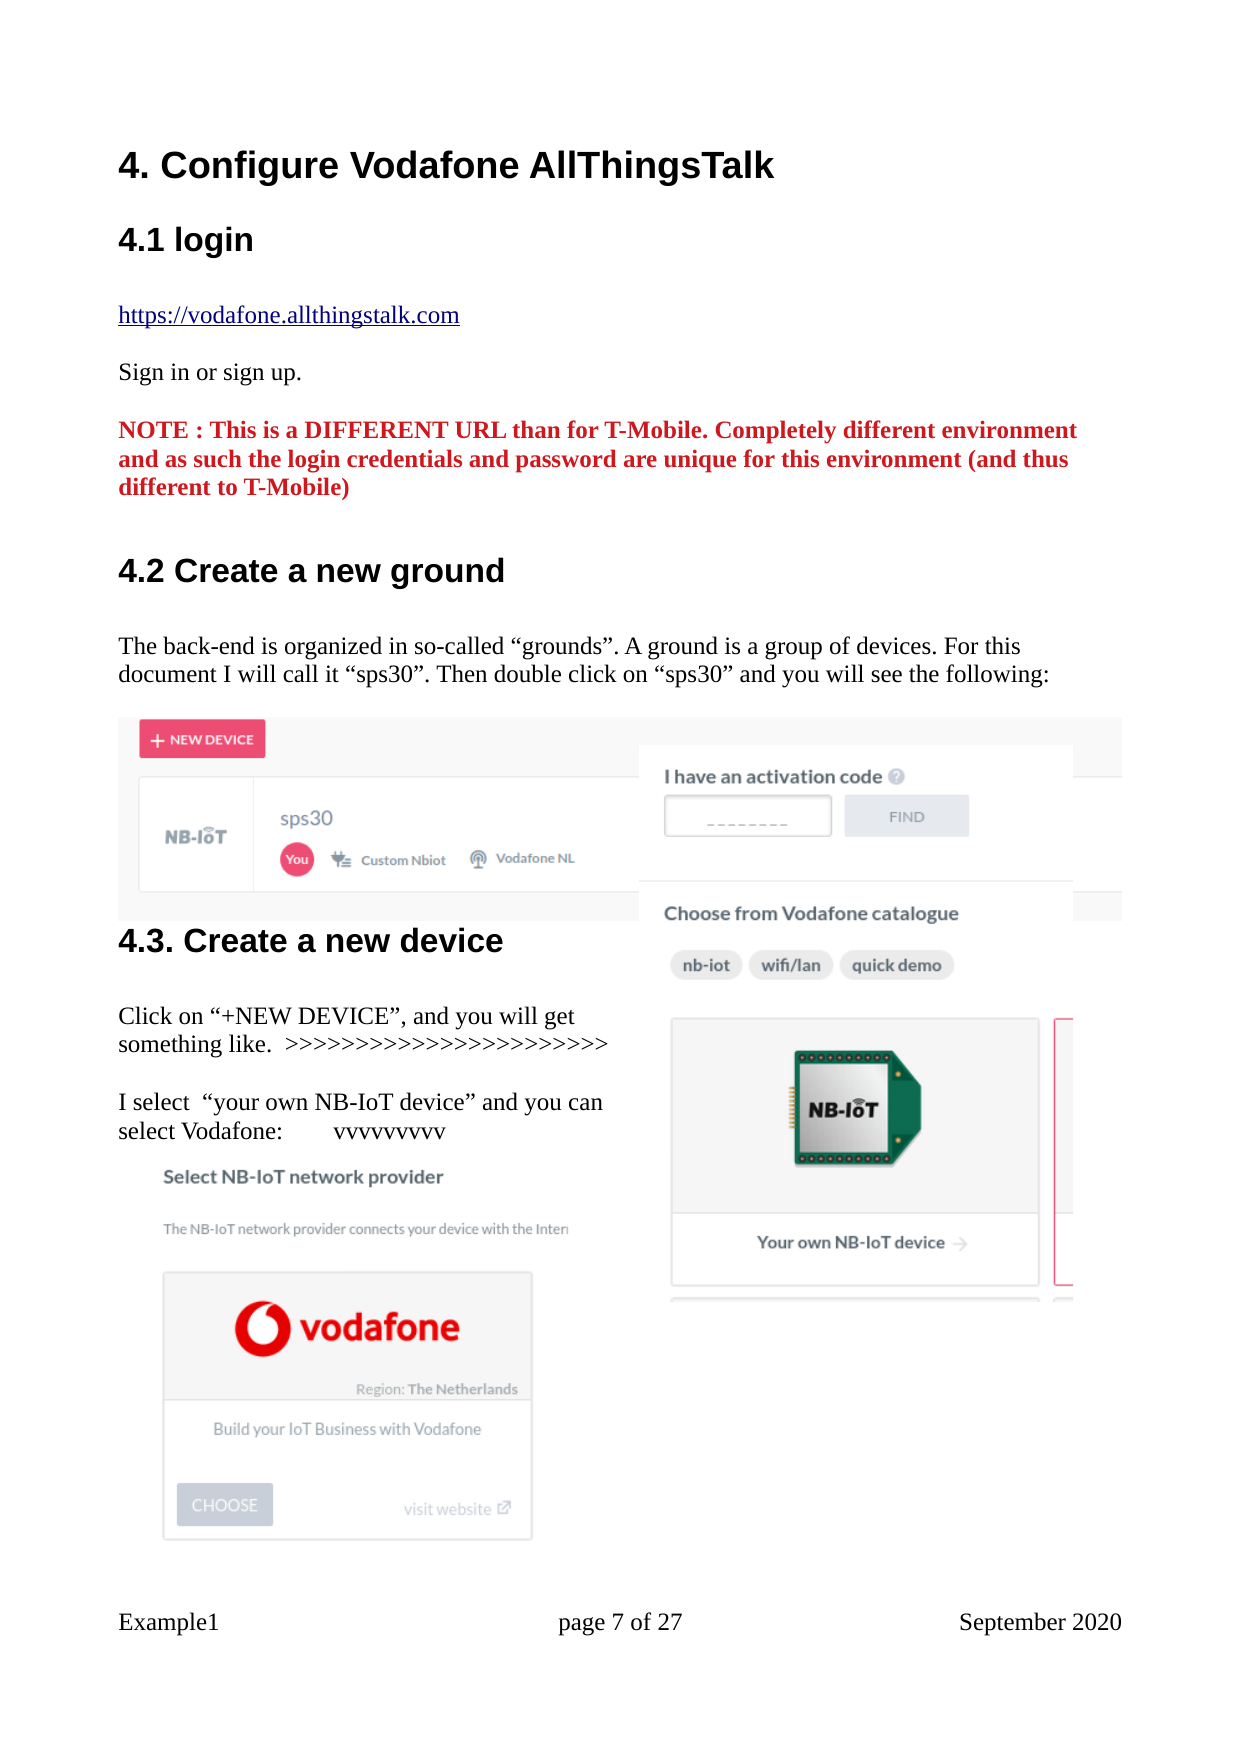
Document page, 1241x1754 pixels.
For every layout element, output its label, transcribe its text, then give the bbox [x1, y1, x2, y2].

subtitle [1074, 921, 1122, 959]
text Sign in or sign up. [118, 357, 1122, 386]
subtitle 4.3. Create a new device [118, 921, 638, 959]
text https://vodafone.allthingstalk.com [118, 300, 1122, 329]
picture [145, 1159, 569, 1578]
text NOTE : This is a DIFFERENT URL than for T-Mobile. Completely different environment and as such the login credentials and password are unique for this environment (and thus different to T-Mobile) [118, 415, 1122, 501]
subtitle 4.2 Create a new ground [118, 551, 1122, 589]
picture [118, 717, 1123, 1302]
text Click on “+NEW DEVICE”, and you will get something like. >>>>>>>>>>>>>>>>>>>>>>> [118, 1001, 638, 1058]
text I select “your own NB-IoT device” and you can select Vodafone: vvvvvvvvv [118, 1087, 638, 1144]
subtitle 4. Configure Vodafone AllThingsTalk [118, 143, 1122, 187]
subtitle 4.1 login [118, 220, 1122, 259]
text [1074, 1001, 1122, 1058]
text document I will call it “sps30”. Then double click on “sps30” and you will see the following: [118, 659, 1122, 688]
text [1074, 1087, 1122, 1144]
text The back-end is organized in so-called “grounds”. A ground is a group of devices. For this [118, 631, 1122, 659]
